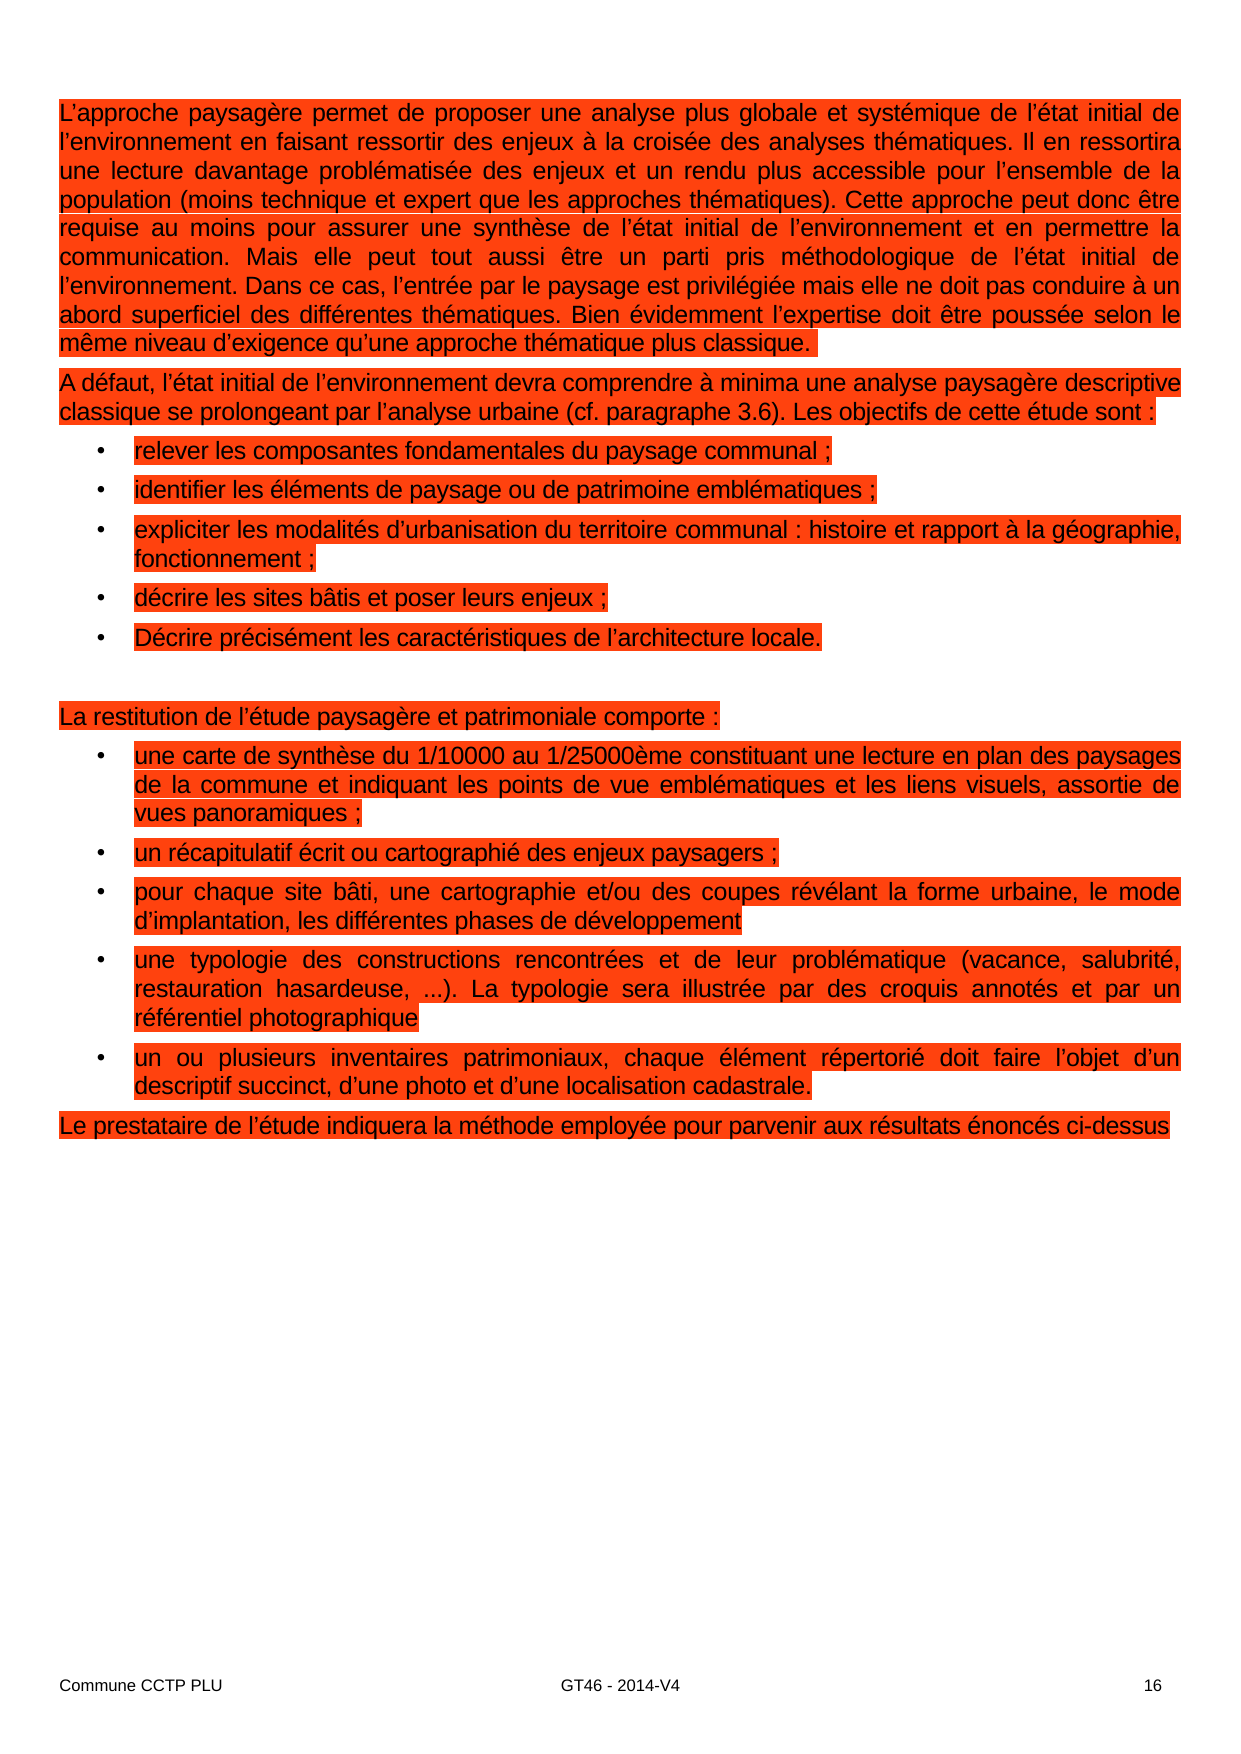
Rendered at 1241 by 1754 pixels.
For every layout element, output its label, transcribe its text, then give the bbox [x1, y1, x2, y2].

list expliciter les modalités d’urbanisation du territoire communal : histoire et rapport à la géographie, fonctionnement ; [97, 515, 1181, 572]
text La restitution de l’étude paysagère et patrimoniale comporte : [59, 701, 1181, 730]
list pour chaque site bâti, une cartographie et/ou des coupes révélant la forme urbaine, le mode d’implantation, les différentes phases de développement [97, 877, 1181, 935]
list relever les composantes fondamentales du paysage communal ; [97, 436, 1181, 465]
list un ou plusieurs inventaires patrimoniaux, chaque élément répertorié doit faire l’objet d’un descriptif succinct, d’une photo et d’une localisation cadastrale. [97, 1042, 1181, 1100]
list décrire les sites bâtis et poser leurs enjeux ; [97, 583, 1181, 612]
list identifier les éléments de paysage ou de patrimoine emblématiques ; [97, 475, 1181, 504]
text L’approche paysagère permet de proposer une analyse plus globale et systémique de l’état initial de l’environnement en faisant ressortir des enjeux à la croisée des analyses thématiques. Il en ressortira une lecture davantage problématisée des enjeux et un rendu plus accessible pour l’ensemble de la population (moins technique et expert que les approches thématiques). Cette approche peut donc être requise au moins pour assurer une synthèse de l’état initial de l’environnement et en permettre la communication. Mais elle peut tout aussi être un parti pris méthodologique de l’état initial de l’environnement. Dans ce cas, l’entrée par le paysage est privilégiée mais elle ne doit pas conduire à un abord superficiel des différentes thématiques. Bien évidemment l’expertise doit être poussée selon le même niveau d’exigence qu’une approche thématique plus classique. [59, 98, 1181, 357]
list une carte de synthèse du 1/10000 au 1/25000ème constituant une lecture en plan des paysages de la commune et indiquant les points de vue emblématiques et les liens visuels, assortie de vues panoramiques ; [97, 741, 1181, 827]
text Le prestataire de l’étude indiquera la méthode employée pour parvenir aux résultats énoncés ci-dessus [59, 1111, 1181, 1139]
list un récapitulatif écrit ou cartographié des enjeux paysagers ; [97, 838, 1181, 867]
list une typologie des constructions rencontrées et de leur problématique (vacance, salubrité, restauration hasardeuse, ...). La typologie sera illustrée par des croquis annotés et par un référentiel photographique [97, 946, 1181, 1032]
list Décrire précisément les caractéristiques de l’architecture locale. [97, 623, 1181, 651]
text A défaut, l’état initial de l’environnement devra comprendre à minima une analyse paysagère descriptive classique se prolongeant par l’analyse urbaine (cf. paragraphe 3.6). Les objectifs de cette étude sont : [59, 368, 1181, 425]
